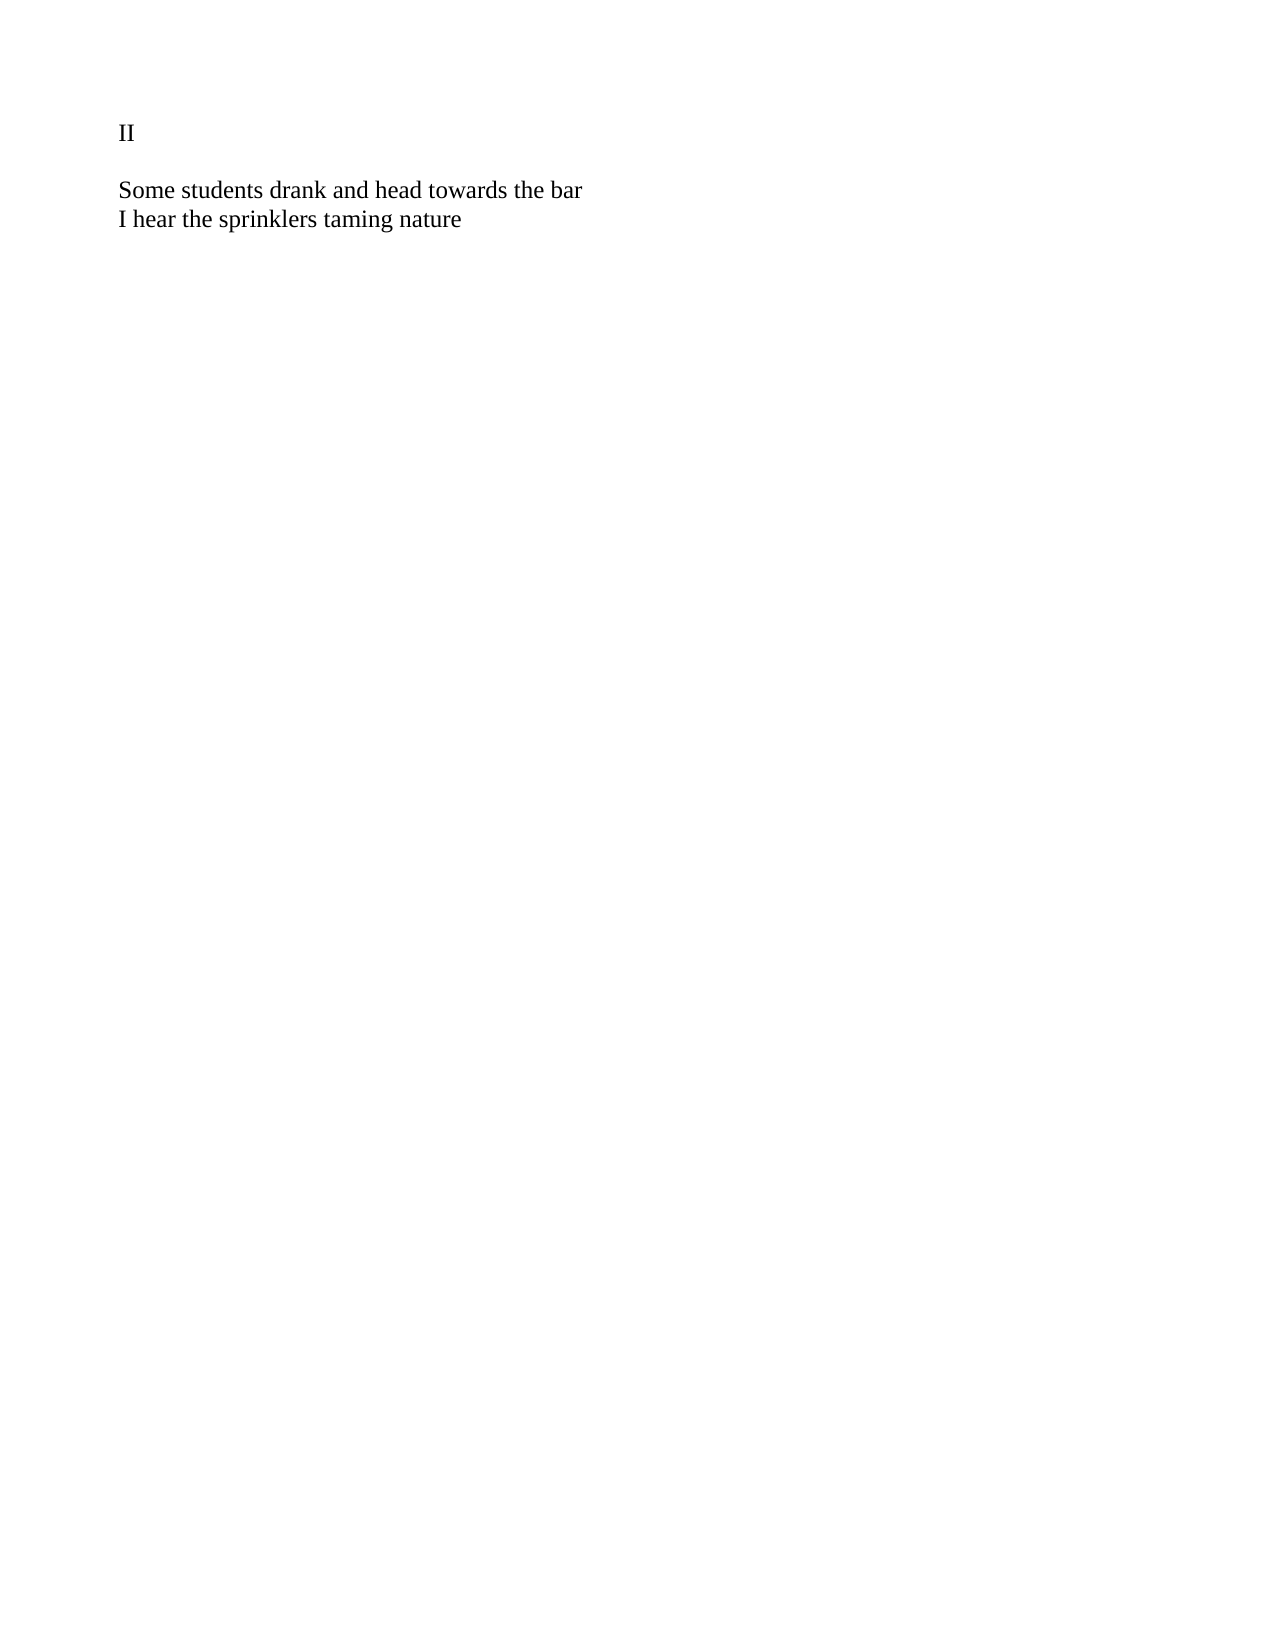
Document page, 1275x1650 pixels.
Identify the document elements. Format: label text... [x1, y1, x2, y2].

text II [118, 118, 1157, 147]
text Some students drank and head towards the bar [118, 176, 1157, 204]
text I hear the sprinklers taming nature [118, 204, 1157, 233]
